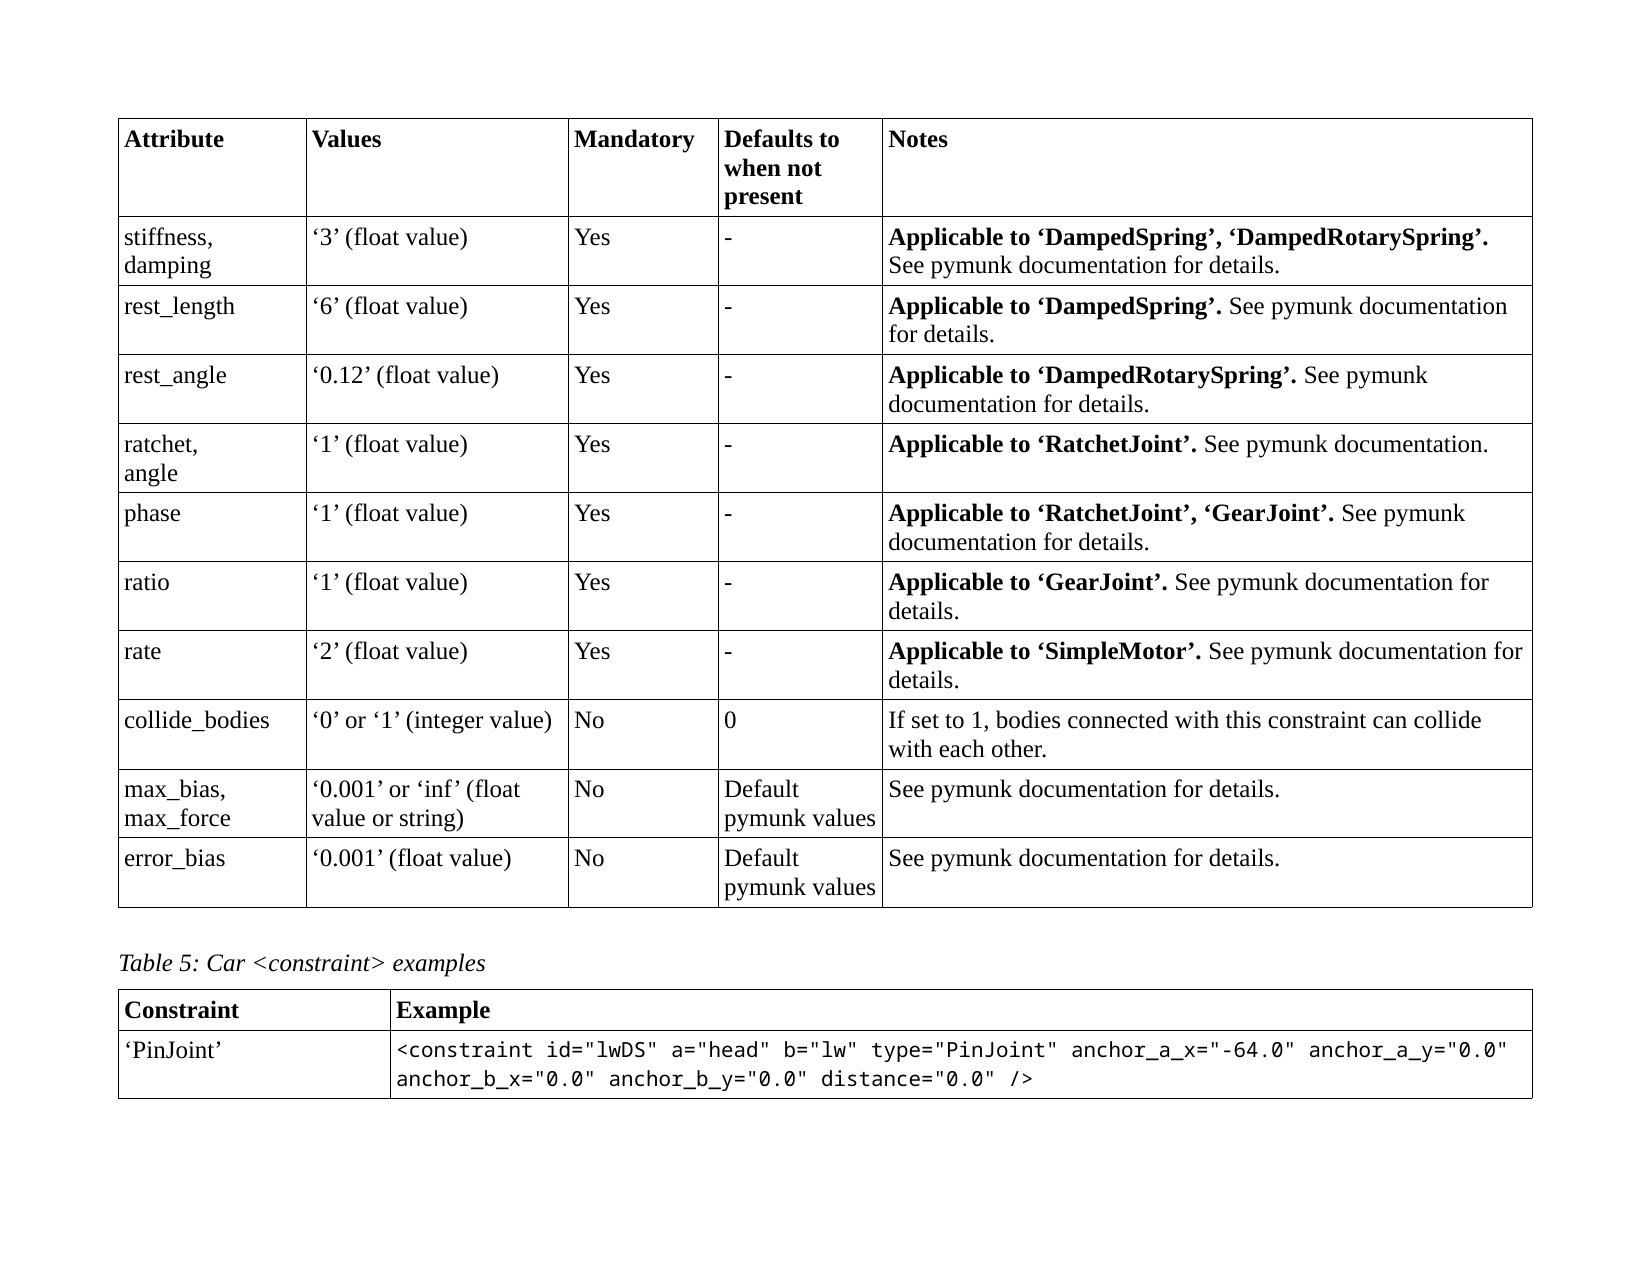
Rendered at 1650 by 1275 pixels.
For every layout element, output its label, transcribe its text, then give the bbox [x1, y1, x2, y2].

table_cell - [719, 493, 882, 561]
table_header Constraint [119, 990, 390, 1029]
table_cell Yes [569, 286, 718, 354]
table_cell Yes [569, 217, 718, 285]
table_cell Applicable to ‘RatchetJoint’, ‘GearJoint’. See pymunk documentation for details. [883, 493, 1532, 561]
table_cell 0 [719, 700, 882, 768]
table_cell - [719, 631, 882, 699]
table_header Example [391, 990, 1532, 1029]
table_cell ‘2’ (float value) [307, 631, 568, 699]
table_cell No [569, 838, 718, 907]
table_cell - [719, 286, 882, 354]
table_cell rest_angle [119, 355, 306, 423]
table_cell - [719, 355, 882, 423]
table_header Attribute [119, 119, 306, 216]
table_header Mandatory [569, 119, 718, 216]
table_header Defaults to when not present [719, 119, 882, 216]
table_cell Yes [569, 631, 718, 699]
table_cell phase [119, 493, 306, 561]
table_cell ‘1’ (float value) [307, 493, 568, 561]
table_cell Applicable to ‘DampedRotarySpring’. See pymunk documentation for details. [883, 355, 1532, 423]
table_cell ‘1’ (float value) [307, 562, 568, 630]
table_cell Applicable to ‘SimpleMotor’. See pymunk documentation for details. [883, 631, 1532, 699]
table_cell - [719, 424, 882, 492]
table_cell stiffness, damping [119, 217, 306, 285]
table_cell Applicable to ‘RatchetJoint’. See pymunk documentation. [883, 424, 1532, 492]
table_cell Default pymunk values [719, 838, 882, 907]
table_cell - [719, 562, 882, 630]
table_cell See pymunk documentation for details. [883, 838, 1532, 907]
table_cell rest_length [119, 286, 306, 354]
table_cell ‘PinJoint’ [119, 1031, 390, 1098]
table_cell ‘0.001’ (float value) [307, 838, 568, 907]
table_header Values [307, 119, 568, 216]
table_cell If set to 1, bodies connected with this constraint can collide with each other. [883, 700, 1532, 768]
table_cell ‘0’ or ‘1’ (integer value) [307, 700, 568, 768]
table_cell Applicable to ‘DampedSpring’, ‘DampedRotarySpring’. See pymunk documentation for details. [883, 217, 1532, 285]
table_header Notes [883, 119, 1532, 216]
table_cell Yes [569, 355, 718, 423]
table_cell collide_bodies [119, 700, 306, 768]
table_cell ratchet, angle [119, 424, 306, 492]
table_cell Yes [569, 493, 718, 561]
table_cell See pymunk documentation for details. [883, 770, 1532, 837]
table_cell ‘1’ (float value) [307, 424, 568, 492]
table_cell ‘0.12’ (float value) [307, 355, 568, 423]
table_cell rate [119, 631, 306, 699]
table_cell max_bias, max_force [119, 770, 306, 837]
text Table 5: Car <constraint> examples [118, 948, 1532, 977]
table_cell Applicable to ‘GearJoint’. See pymunk documentation for details. [883, 562, 1532, 630]
table_cell - [719, 217, 882, 285]
table_cell ‘0.001’ or ‘inf’ (float value or string) [307, 770, 568, 837]
table_cell ratio [119, 562, 306, 630]
table_cell ‘6’ (float value) [307, 286, 568, 354]
table_cell Applicable to ‘DampedSpring’. See pymunk documentation for details. [883, 286, 1532, 354]
table_cell Yes [569, 424, 718, 492]
table_cell Yes [569, 562, 718, 630]
table_cell error_bias [119, 838, 306, 907]
table_cell <constraint id="lwDS" a="head" b="lw" type="PinJoint" anchor_a_x="-64.0" anchor_a_y="0.0" anchor_b_x="0.0" anchor_b_y="0.0" distance="0.0" /> [391, 1031, 1532, 1098]
table_cell ‘3’ (float value) [307, 217, 568, 285]
table_cell No [569, 700, 718, 768]
table_cell Default pymunk values [719, 770, 882, 837]
table_cell No [569, 770, 718, 837]
